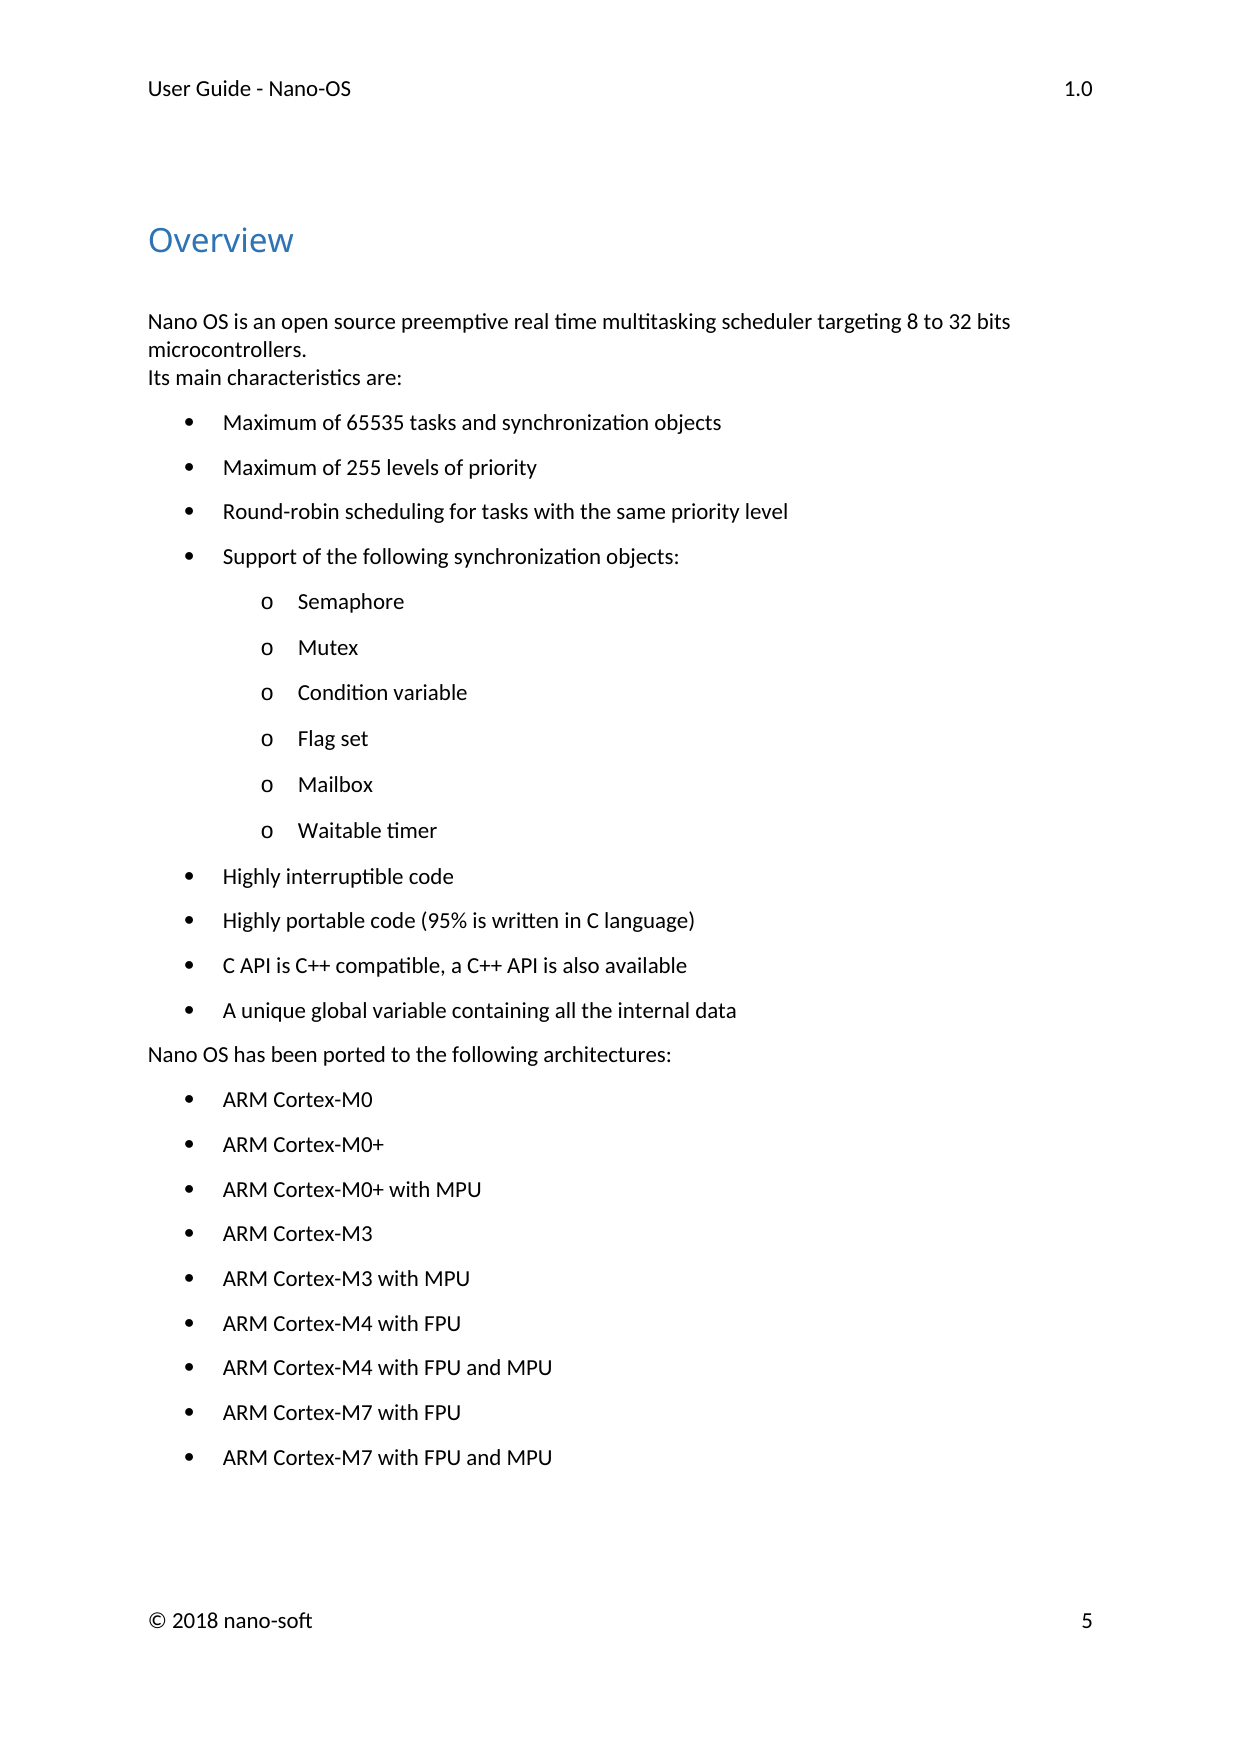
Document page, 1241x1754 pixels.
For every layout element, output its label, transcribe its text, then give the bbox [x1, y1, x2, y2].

list Highly interruptible code [185, 862, 1093, 890]
list Mutex [260, 633, 1093, 662]
list ARM Cortex-M4 with FPU and MPU [185, 1353, 1093, 1381]
list Highly portable code (95% is written in C language) [185, 907, 1093, 934]
text Nano OS is an open source preemptive real time multitasking scheduler targeting 8 to 32 bits microcontrollers. Its main characteristics are: [148, 307, 1093, 391]
list ARM Cortex-M7 with FPU and MPU [185, 1443, 1093, 1471]
list Flag set [260, 724, 1093, 753]
list Condition variable [260, 678, 1093, 708]
list Maximum of 65535 tasks and synchronization objects [185, 408, 1093, 436]
list Round-robin scheduling for tasks with the same priority level [185, 497, 1093, 526]
list ARM Cortex-M0+ [185, 1130, 1093, 1158]
list ARM Cortex-M0+ with MPU [185, 1175, 1093, 1203]
subtitle Overview [148, 217, 1093, 263]
text Nano OS has been ported to the following architectures: [148, 1041, 1093, 1069]
list ARM Cortex-M0 [185, 1085, 1093, 1113]
list A unique global variable containing all the internal data [185, 996, 1093, 1024]
list ARM Cortex-M3 [185, 1219, 1093, 1247]
list Waitable timer [260, 816, 1093, 845]
list Mailbox [260, 770, 1093, 799]
list ARM Cortex-M3 with MPU [185, 1264, 1093, 1292]
list ARM Cortex-M4 with FPU [185, 1309, 1093, 1337]
list C API is C++ compatible, a C++ API is also available [185, 951, 1093, 979]
list Support of the following synchronization objects: [185, 542, 1093, 570]
list ARM Cortex-M7 with FPU [185, 1398, 1093, 1426]
list Maximum of 255 levels of priority [185, 453, 1093, 481]
list Semaphore [260, 587, 1093, 616]
